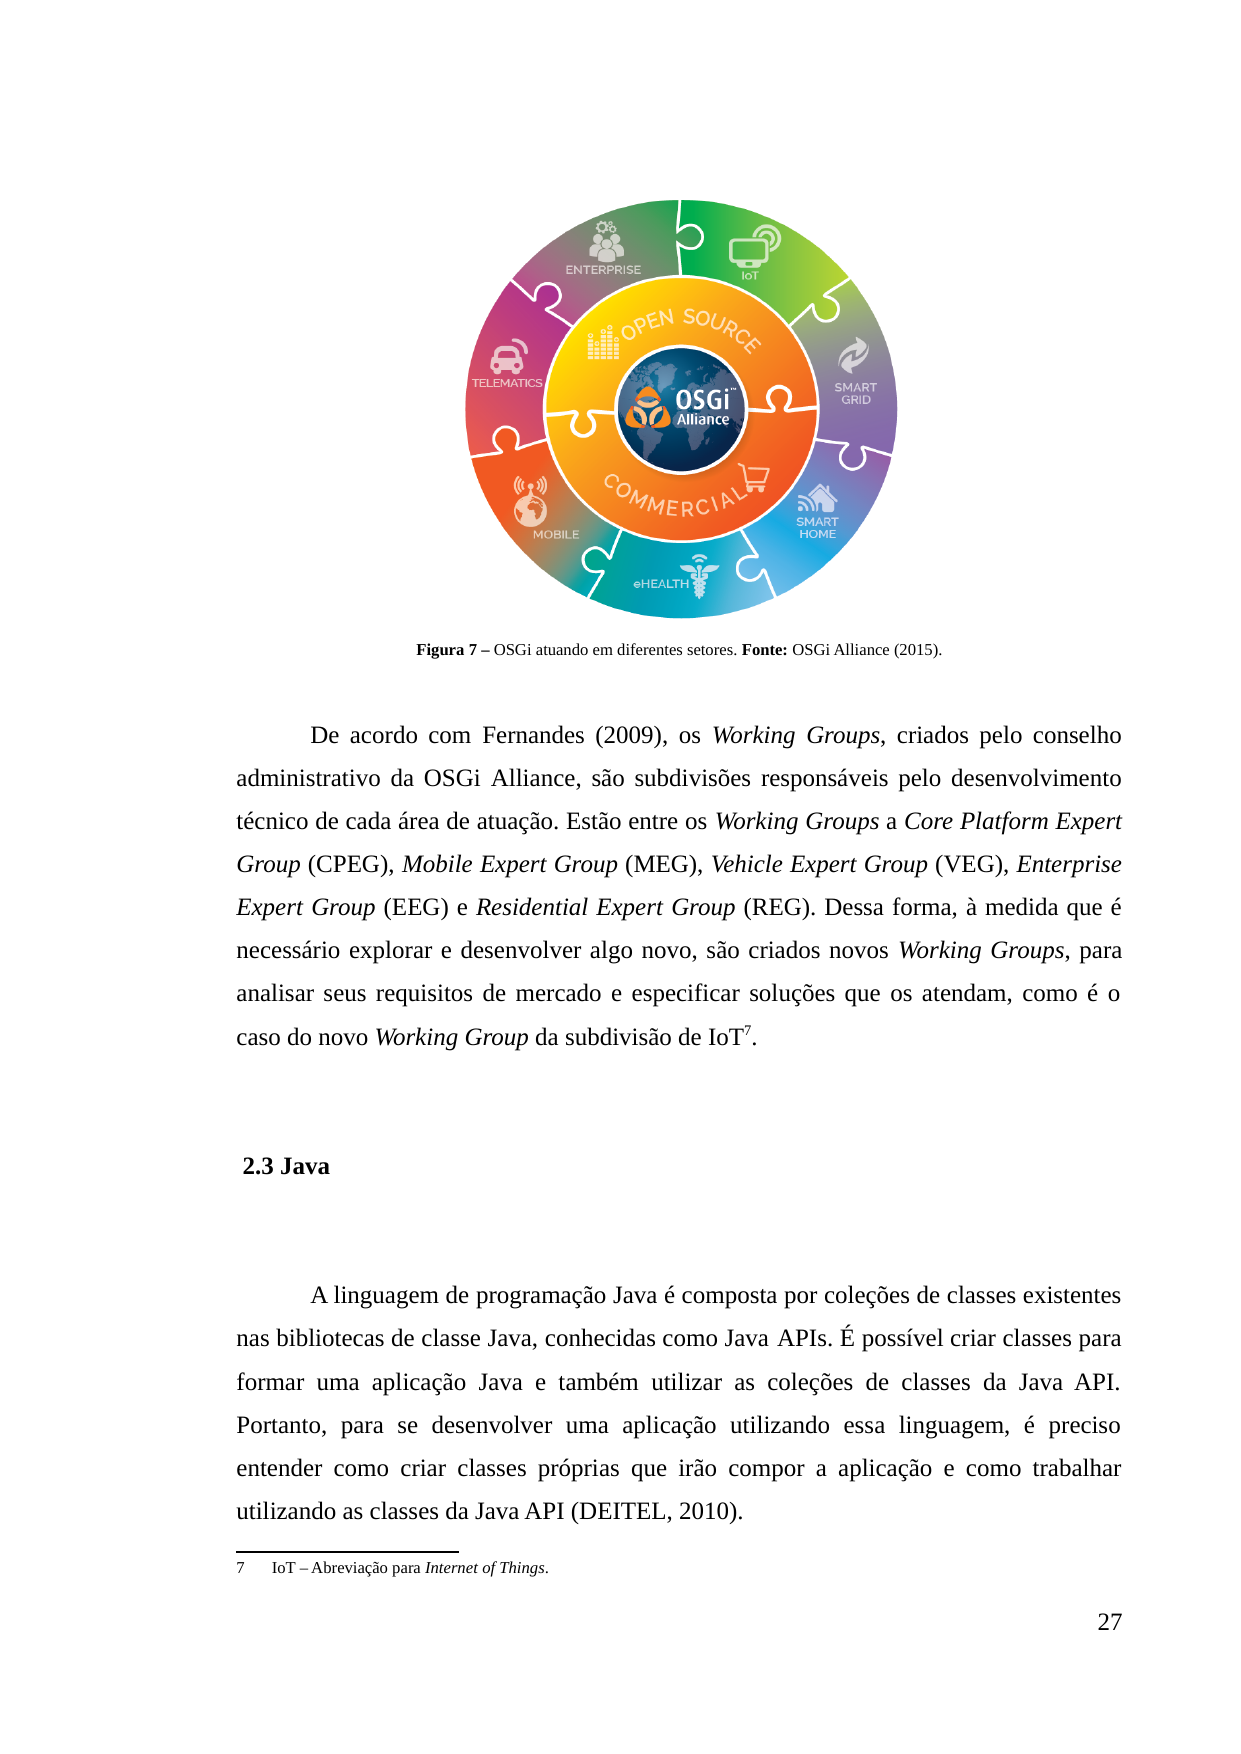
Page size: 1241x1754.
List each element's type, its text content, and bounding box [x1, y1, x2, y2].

text Figura 7 – OSGi atuando em diferentes setores. Fonte: OSGi Alliance (2015). [236, 177, 1122, 659]
text A linguagem de programação Java é composta por coleções de classes existentes nas bibliotecas de classe Java, conhecidas como Java APIs. É possível criar classes para formar uma aplicação Java e também utilizar as coleções de classes da Java API. Portanto, para se desenvolver uma aplicação utilizando essa linguagem, é preciso entender como criar classes próprias que irão compor a aplicação e como trabalhar utilizando as classes da Java API (DEITEL, 2010). [236, 1280, 1122, 1525]
text De acordo com Fernandes (2009), os Working Groups, criados pelo conselho administrativo da OSGi Alliance, são subdivisões responsáveis pelo desenvolvimento técnico de cada área de atuação. Estão entre os Working Groups a Core Platform Expert Group (CPEG), Mobile Expert Group (MEG), Vehicle Expert Group (VEG), Enterprise Expert Group (EEG) e Residential Expert Group (REG). Dessa forma, à medida que é necessário explorar e desenvolver algo novo, são criados novos Working Groups, para analisar seus requisitos de mercado e especificar soluções que os atendam, como é o caso do novo Working Group da subdivisão de IoT. [236, 720, 1122, 1050]
text IoT – Abreviação para Internet of Things. [236, 1558, 1122, 1577]
subtitle Java [236, 1151, 1122, 1180]
picture [436, 177, 923, 640]
